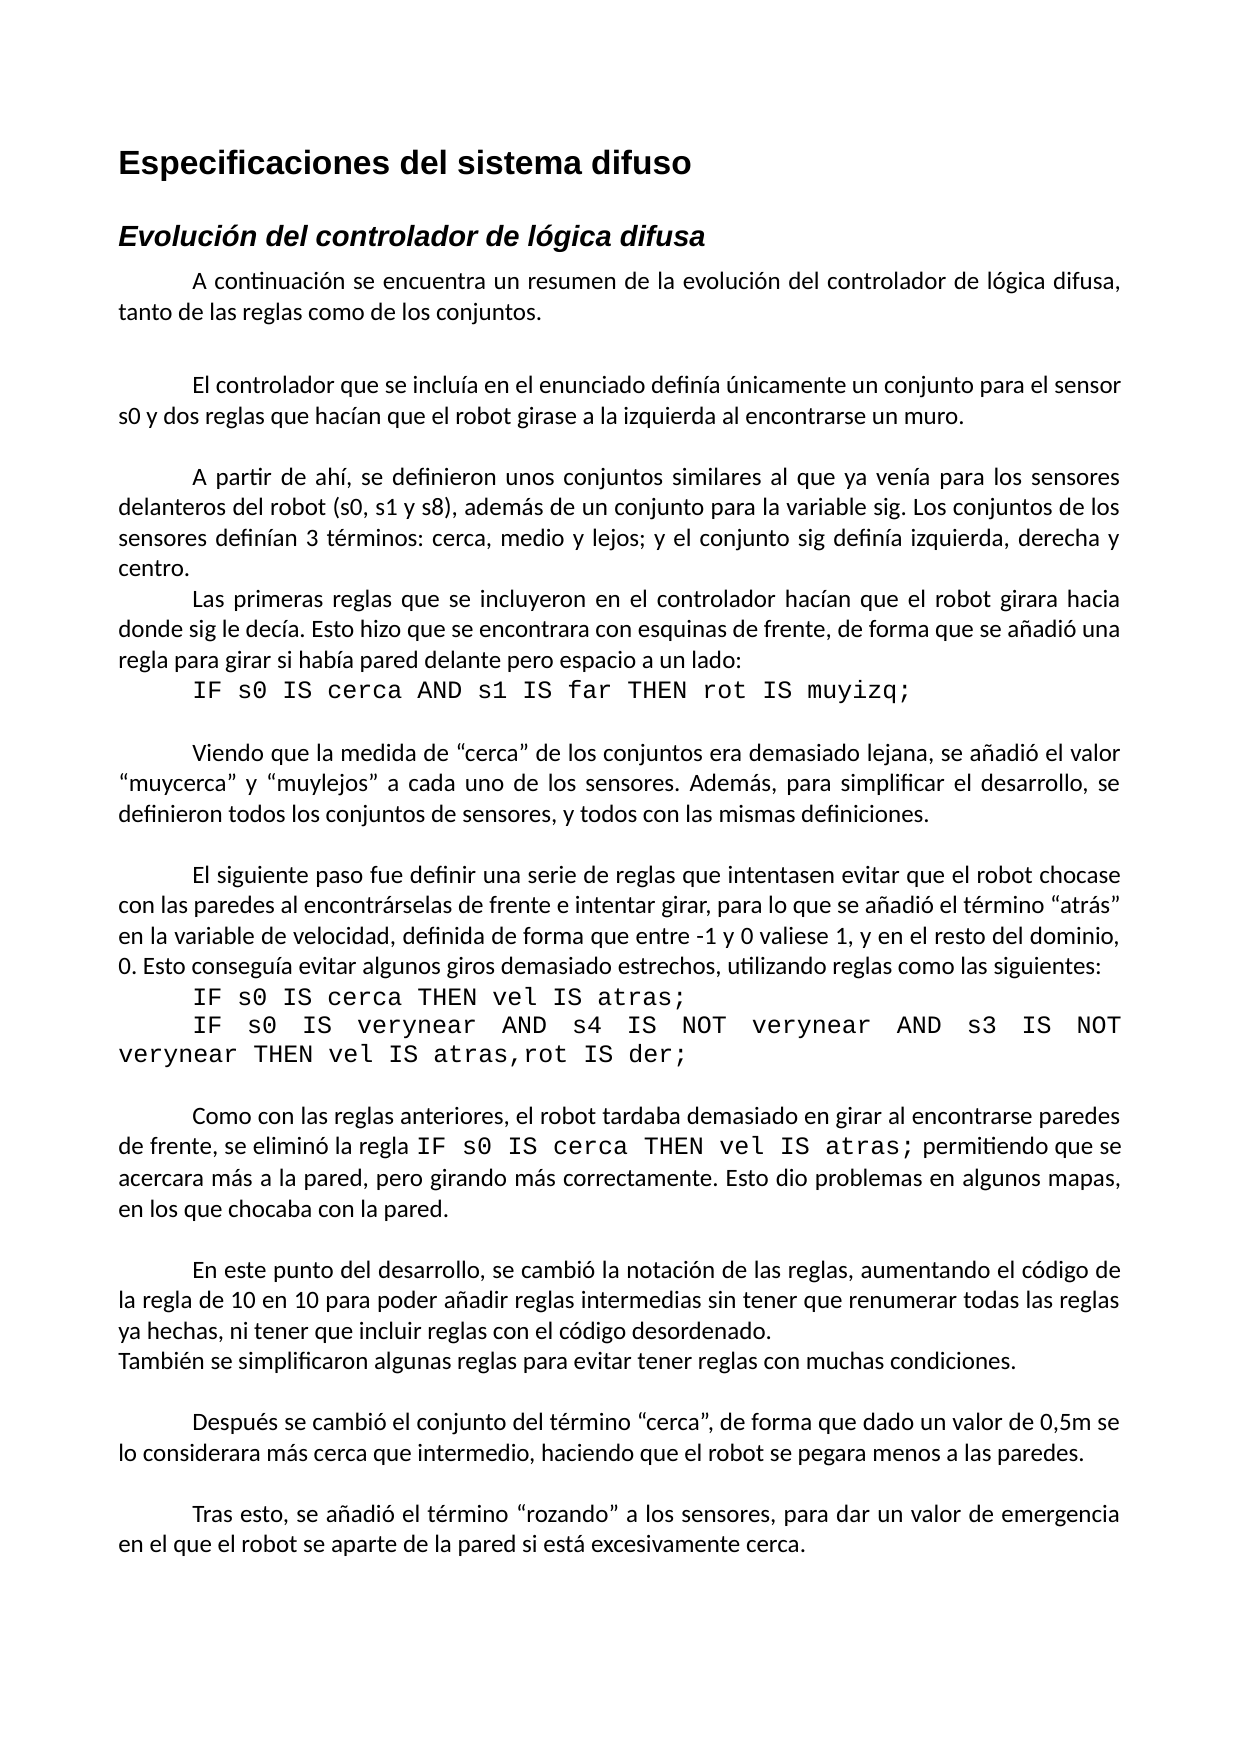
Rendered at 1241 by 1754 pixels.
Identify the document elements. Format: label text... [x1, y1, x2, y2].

text IF s0 IS cerca THEN vel IS atras; [118, 981, 1122, 1013]
subtitle Especificaciones del sistema difuso [118, 143, 1122, 182]
text El controlador que se incluía en el enunciado definía únicamente un conjunto para el sensor s0 y dos reglas que hacían que el robot girase a la izquierda al encontrarse un muro. [118, 369, 1122, 430]
text Las primeras reglas que se incluyeron en el controlador hacían que el robot girara hacia donde sig le decía. Esto hizo que se encontrara con esquinas de frente, de forma que se añadió una regla para girar si había pared delante pero espacio a un lado: [118, 583, 1122, 674]
text Tras esto, se añadió el término “rozando” a los sensores, para dar un valor de emergencia en el que el robot se aparte de la pared si está excesivamente cerca. [118, 1498, 1122, 1559]
text IF s0 IS cerca AND s1 IS far THEN rot IS muyizq; [118, 674, 1122, 706]
text Después se cambió el conjunto del término “cerca”, de forma que dado un valor de 0,5m se lo considerara más cerca que intermedio, haciendo que el robot se pegara menos a las paredes. [118, 1406, 1122, 1467]
subtitle Evolución del controlador de lógica difusa [118, 219, 1122, 253]
text Viendo que la medida de “cerca” de los conjuntos era demasiado lejana, se añadió el valor “muycerca” y “muylejos” a cada uno de los sensores. Además, para simplificar el desarrollo, se definieron todos los conjuntos de sensores, y todos con las mismas definiciones. [118, 737, 1122, 828]
text En este punto del desarrollo, se cambió la notación de las reglas, aumentando el código de la regla de 10 en 10 para poder añadir reglas intermedias sin tener que renumerar todas las reglas ya hechas, ni tener que incluir reglas con el código desordenado. [118, 1254, 1122, 1345]
text IF s0 IS verynear AND s4 IS NOT verynear AND s3 IS NOT verynear THEN vel IS atras,rot IS der; [118, 1013, 1122, 1069]
text También se simplificaron algunas reglas para evitar tener reglas con muchas condiciones. [118, 1345, 1122, 1376]
text El siguiente paso fue definir una serie de reglas que intentasen evitar que el robot chocase con las paredes al encontrárselas de frente e intentar girar, para lo que se añadió el término “atrás” en la variable de velocidad, definida de forma que entre -1 y 0 valiese 1, y en el resto del dominio, 0. Esto conseguía evitar algunos giros demasiado estrechos, utilizando reglas como las siguientes: [118, 859, 1122, 981]
text Como con las reglas anteriores, el robot tardaba demasiado en girar al encontrarse paredes de frente, se eliminó la regla IF s0 IS cerca THEN vel IS atras; permitiendo que se acercara más a la pared, pero girando más correctamente. Esto dio problemas en algunos mapas, en los que chocaba con la pared. [118, 1100, 1122, 1223]
text A partir de ahí, se definieron unos conjuntos similares al que ya venía para los sensores delanteros del robot (s0, s1 y s8), además de un conjunto para la variable sig. Los conjuntos de los sensores definían 3 términos: cerca, medio y lejos; y el conjunto sig definía izquierda, derecha y centro. [118, 461, 1122, 583]
text A continuación se encuentra un resumen de la evolución del controlador de lógica difusa, tanto de las reglas como de los conjuntos. [118, 265, 1122, 326]
